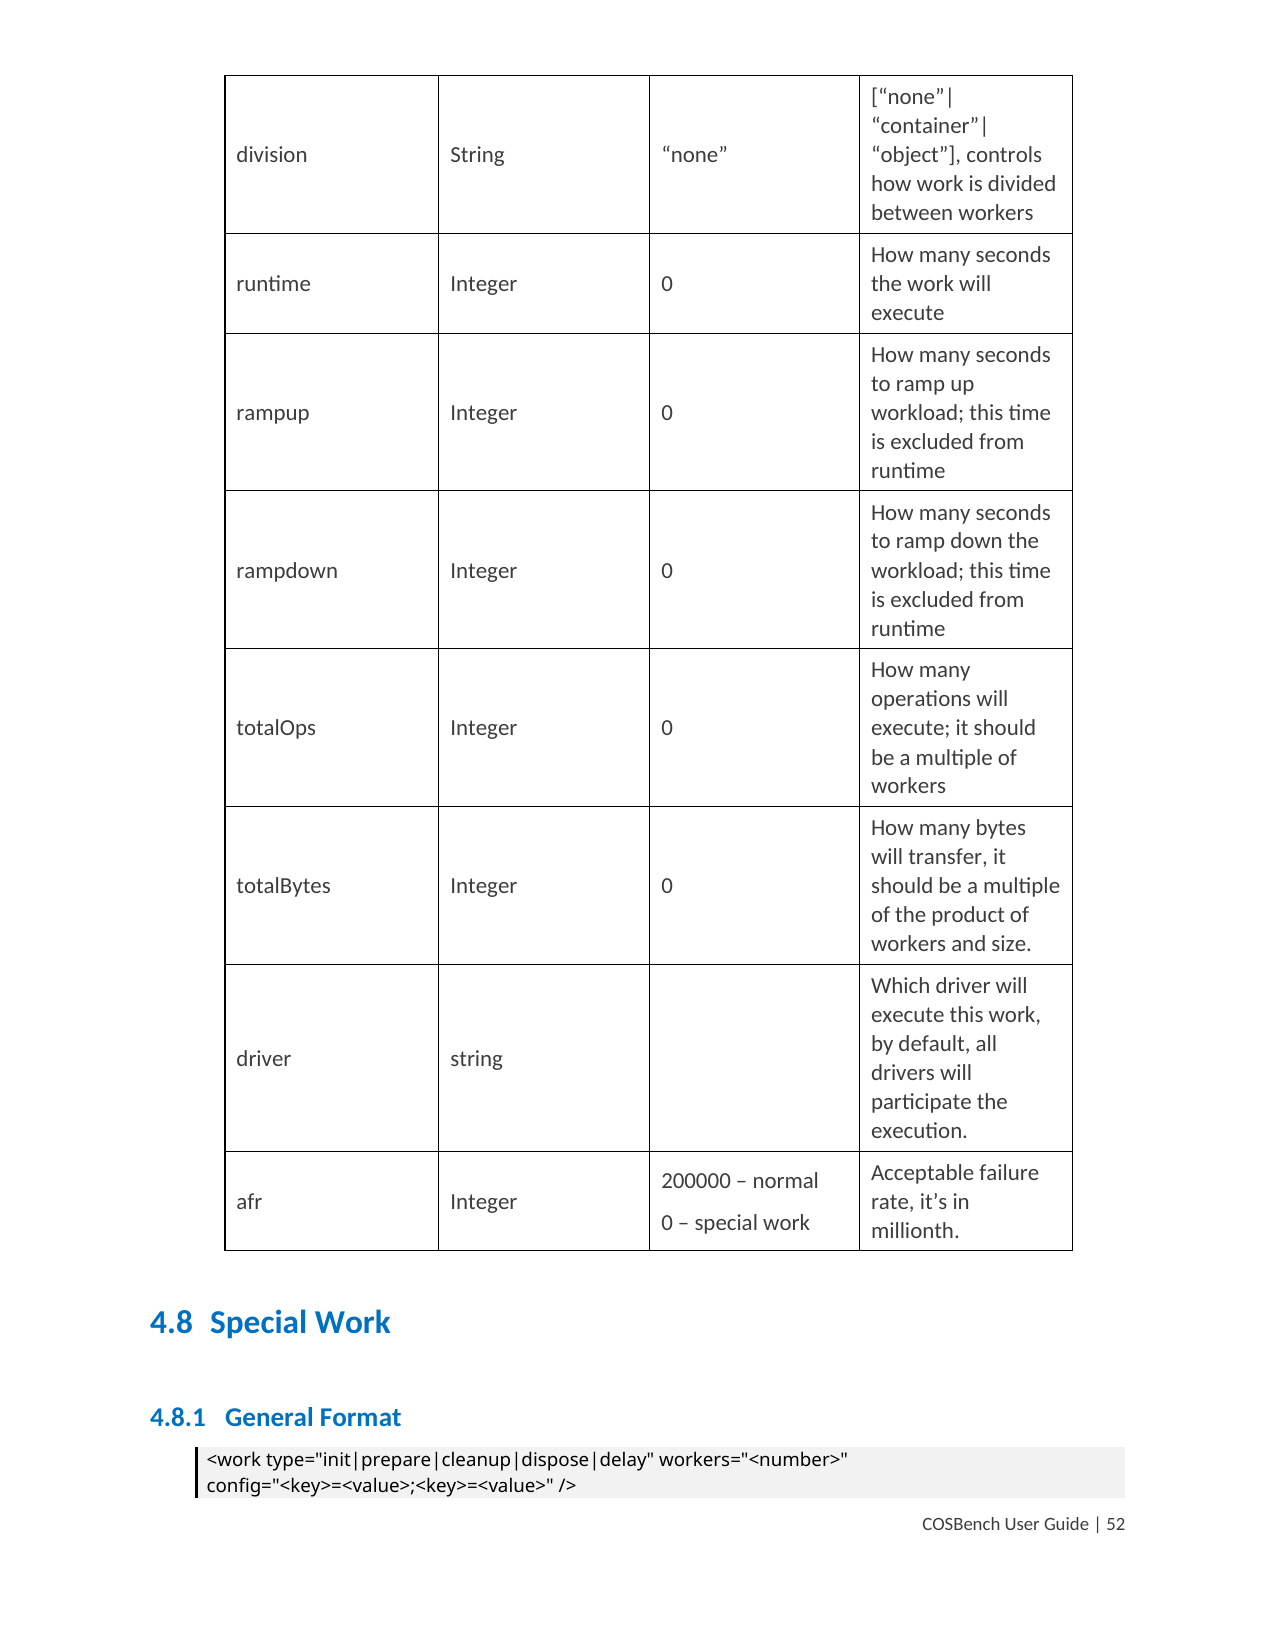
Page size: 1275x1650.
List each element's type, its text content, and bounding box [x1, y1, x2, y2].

subtitle Special Work [150, 1301, 1125, 1342]
table_cell 0 [650, 491, 859, 648]
table_cell How many bytes will transfer, it should be a multiple of the product of workers and size. [860, 807, 1072, 964]
table_cell Integer [439, 1152, 649, 1250]
table_cell Integer [439, 491, 649, 648]
table_cell How many seconds to ramp up workload; this time is excluded from runtime [860, 334, 1072, 490]
table_cell String [439, 76, 649, 233]
table_cell totalBytes [226, 807, 438, 964]
table_cell How many operations will execute; it should be a multiple of workers [860, 649, 1072, 806]
table_cell 0 [650, 234, 859, 332]
table_cell rampup [226, 334, 438, 490]
table_cell 0 [650, 807, 859, 964]
table_cell [“none”| “container”| “object”], controls how work is divided between workers [860, 76, 1072, 233]
subtitle General Format [150, 1400, 1125, 1433]
table_cell 200000 – normal 0 – special work [650, 1152, 859, 1250]
table_cell Integer [439, 807, 649, 964]
table_cell 0 [650, 649, 859, 806]
table_cell totalOps [226, 649, 438, 806]
table_cell runtime [226, 234, 438, 332]
table_cell afr [226, 1152, 438, 1250]
text <work type="init|prepare|cleanup|dispose|delay" workers="<number>" config="<key>=<value>;<key>=<value>" /> [198, 1447, 1125, 1498]
table_cell Integer [439, 334, 649, 490]
table_cell How many seconds to ramp down the workload; this time is excluded from runtime [860, 491, 1072, 648]
table_cell [650, 965, 859, 1151]
table_cell Which driver will execute this work, by default, all drivers will participate the execution. [860, 965, 1072, 1151]
table_cell driver [226, 965, 438, 1151]
table_cell rampdown [226, 491, 438, 648]
table_cell Integer [439, 234, 649, 332]
table_cell string [439, 965, 649, 1151]
table_cell Integer [439, 649, 649, 806]
table_cell 0 [650, 334, 859, 490]
table_cell division [226, 76, 438, 233]
table_cell How many seconds the work will execute [860, 234, 1072, 332]
table_cell Acceptable failure rate, it’s in millionth. [860, 1152, 1072, 1250]
table_cell “none” [650, 76, 859, 233]
